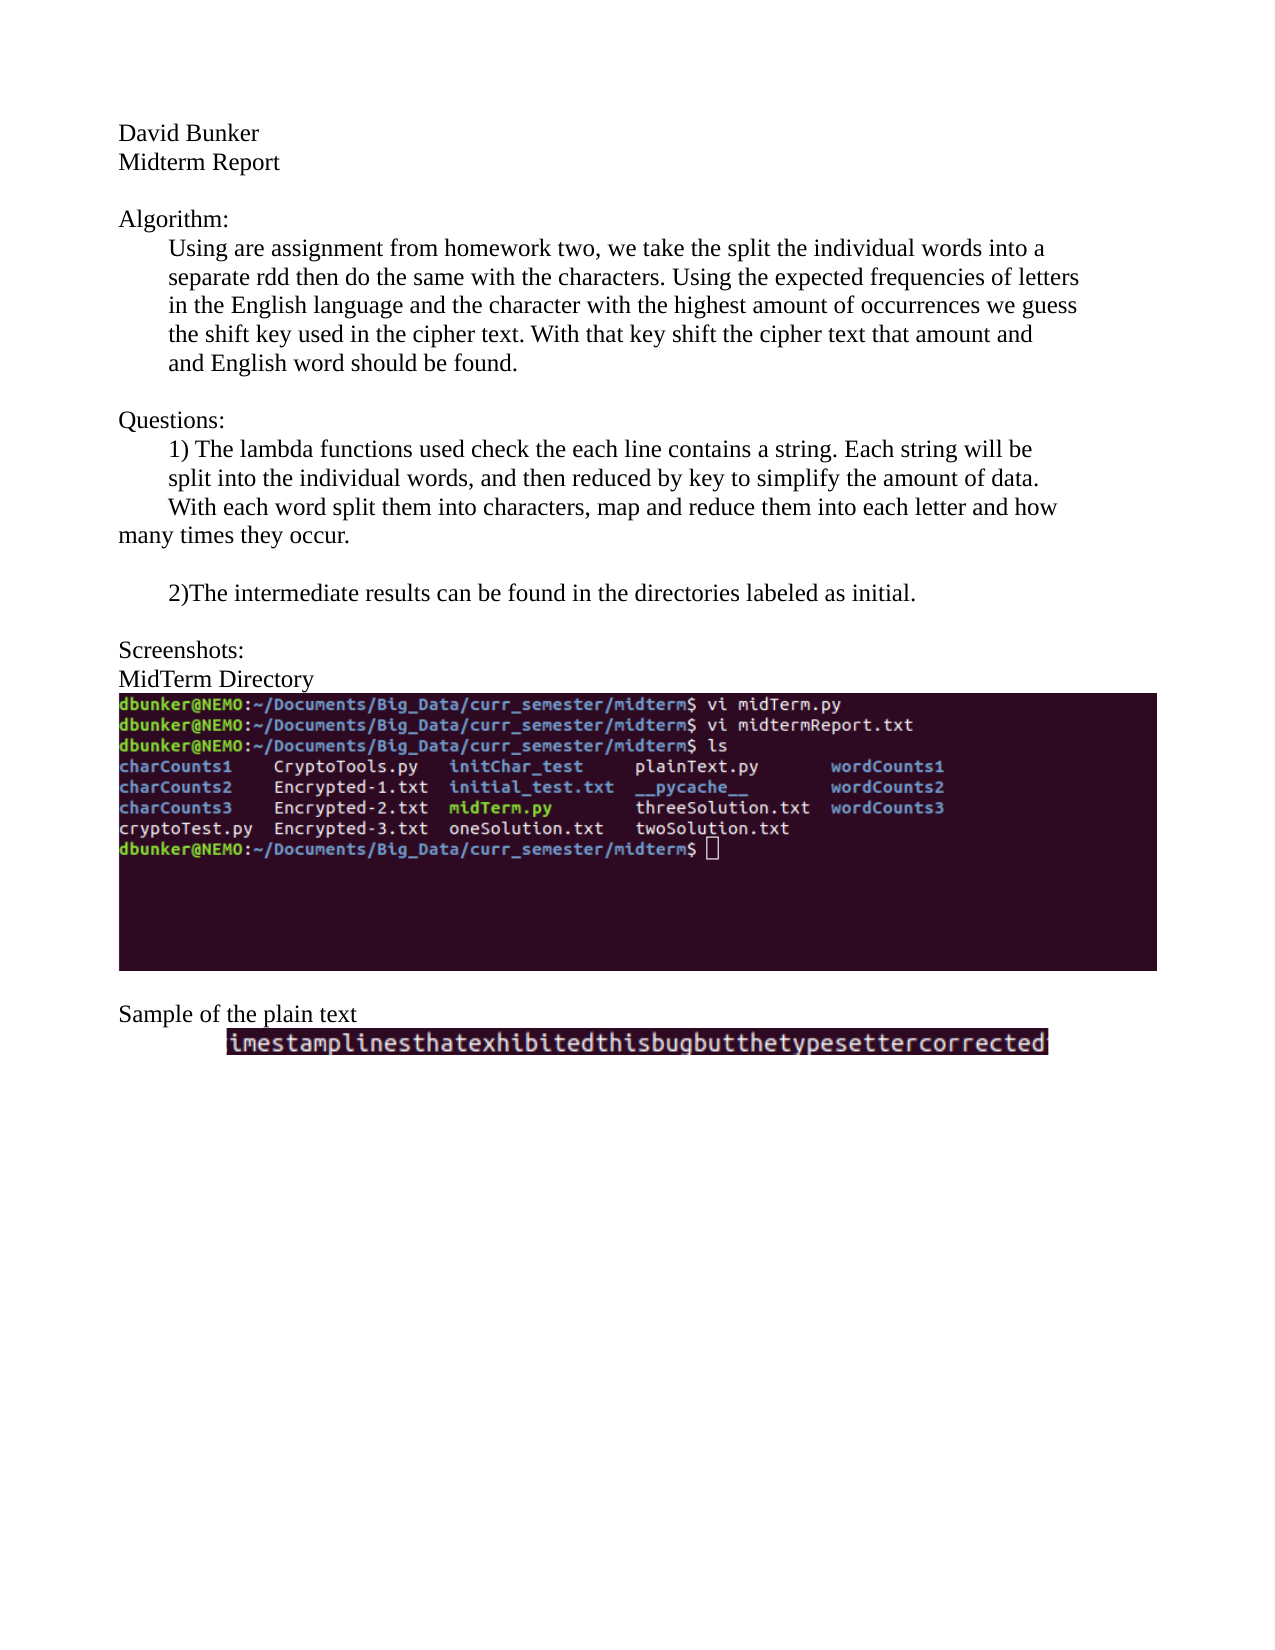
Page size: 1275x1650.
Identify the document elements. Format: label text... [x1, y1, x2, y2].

text Using are assignment from homework two, we take the split the individual words into a [118, 233, 1157, 262]
picture [118, 693, 1157, 971]
text the shift key used in the cipher text. With that key shift the cipher text that amount and [118, 319, 1157, 348]
text Screenshots: [118, 636, 1157, 664]
text 1) The lambda functions used check the each line contains a string. Each string will be [118, 434, 1157, 463]
text With each word split them into characters, map and reduce them into each letter and how many times they occur. [118, 492, 1157, 549]
text split into the individual words, and then reduced by key to simplify the amount of data. [118, 463, 1157, 492]
text 2)The intermediate results can be found in the directories labeled as initial. [118, 578, 1157, 607]
text Sample of the plain text [118, 999, 1157, 1028]
text and English word should be found. [118, 348, 1157, 377]
text Midterm Report [118, 147, 1157, 176]
text Algorithm: [118, 204, 1157, 233]
picture [226, 1028, 1049, 1055]
text Questions: [118, 406, 1157, 434]
text MidTerm Directory [118, 664, 1157, 693]
text in the English language and the character with the highest amount of occurrences we guess [118, 291, 1157, 319]
text David Bunker [118, 118, 1157, 147]
text separate rdd then do the same with the characters. Using the expected frequencies of letters [118, 262, 1157, 291]
